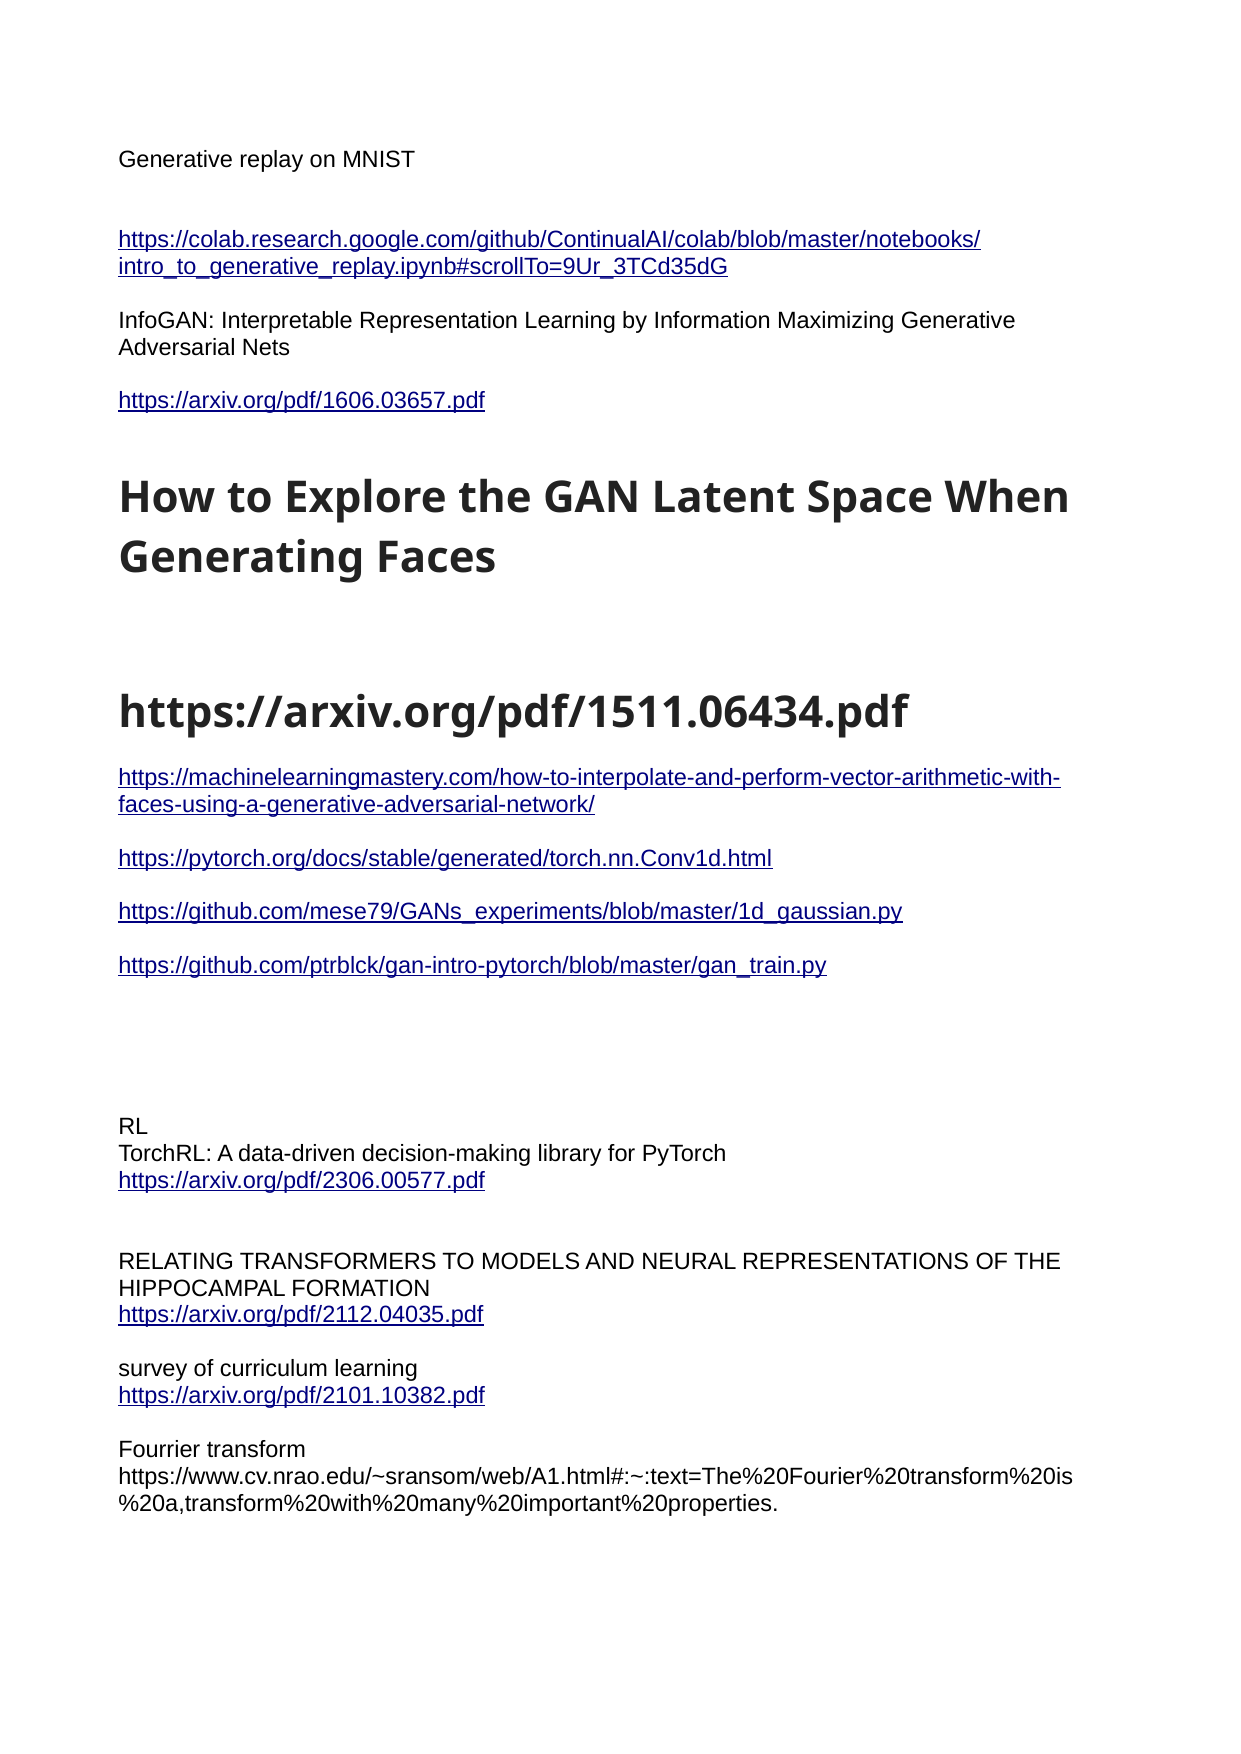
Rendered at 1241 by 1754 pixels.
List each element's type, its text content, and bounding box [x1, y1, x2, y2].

text https://arxiv.org/pdf/1511.06434.pdf [118, 680, 1122, 740]
text survey of curriculum learning [118, 1354, 1122, 1381]
text https://github.com/ptrblck/gan-intro-pytorch/blob/master/gan_train.py [118, 951, 1122, 978]
text https://github.com/mese79/GANs_experiments/blob/master/1d_gaussian.py [118, 898, 1122, 924]
text Fourrier transform [118, 1435, 1122, 1462]
text TorchRL: A data-driven decision-making library for PyTorch [118, 1139, 1122, 1166]
text https://arxiv.org/pdf/1606.03657.pdf [118, 387, 1122, 414]
text RELATING TRANSFORMERS TO MODELS AND NEURAL REPRESENTATIONS OF THE HIPPOCAMPAL FORMATION [118, 1247, 1122, 1301]
text Generative replay on MNIST [118, 145, 1122, 172]
text RL [118, 1113, 1122, 1139]
text https://pytorch.org/docs/stable/generated/torch.nn.Conv1d.html [118, 844, 1122, 871]
text https://arxiv.org/pdf/2112.04035.pdf [118, 1301, 1122, 1328]
text InfoGAN: Interpretable Representation Learning by Information Maximizing Generative Adversarial Nets [118, 306, 1122, 360]
text https://www.cv.nrao.edu/~sransom/web/A1.html#:~:text=The%20Fourier%20transform%20is%20a,transform%20with%20many%20important%20properties. [118, 1462, 1122, 1516]
text https://arxiv.org/pdf/2101.10382.pdf [118, 1381, 1122, 1408]
subtitle How to Explore the GAN Latent Space When Generating Faces [118, 466, 1122, 585]
text https://arxiv.org/pdf/2306.00577.pdf [118, 1166, 1122, 1193]
text https://machinelearningmastery.com/how-to-interpolate-and-perform-vector-arithmetic-with-faces-using-a-generative-adversarial-network/ [118, 763, 1122, 817]
text https://colab.research.google.com/github/ContinualAI/colab/blob/master/notebooks/intro_to_generative_replay.ipynb#scrollTo=9Ur_3TCd35dG [118, 226, 1122, 279]
